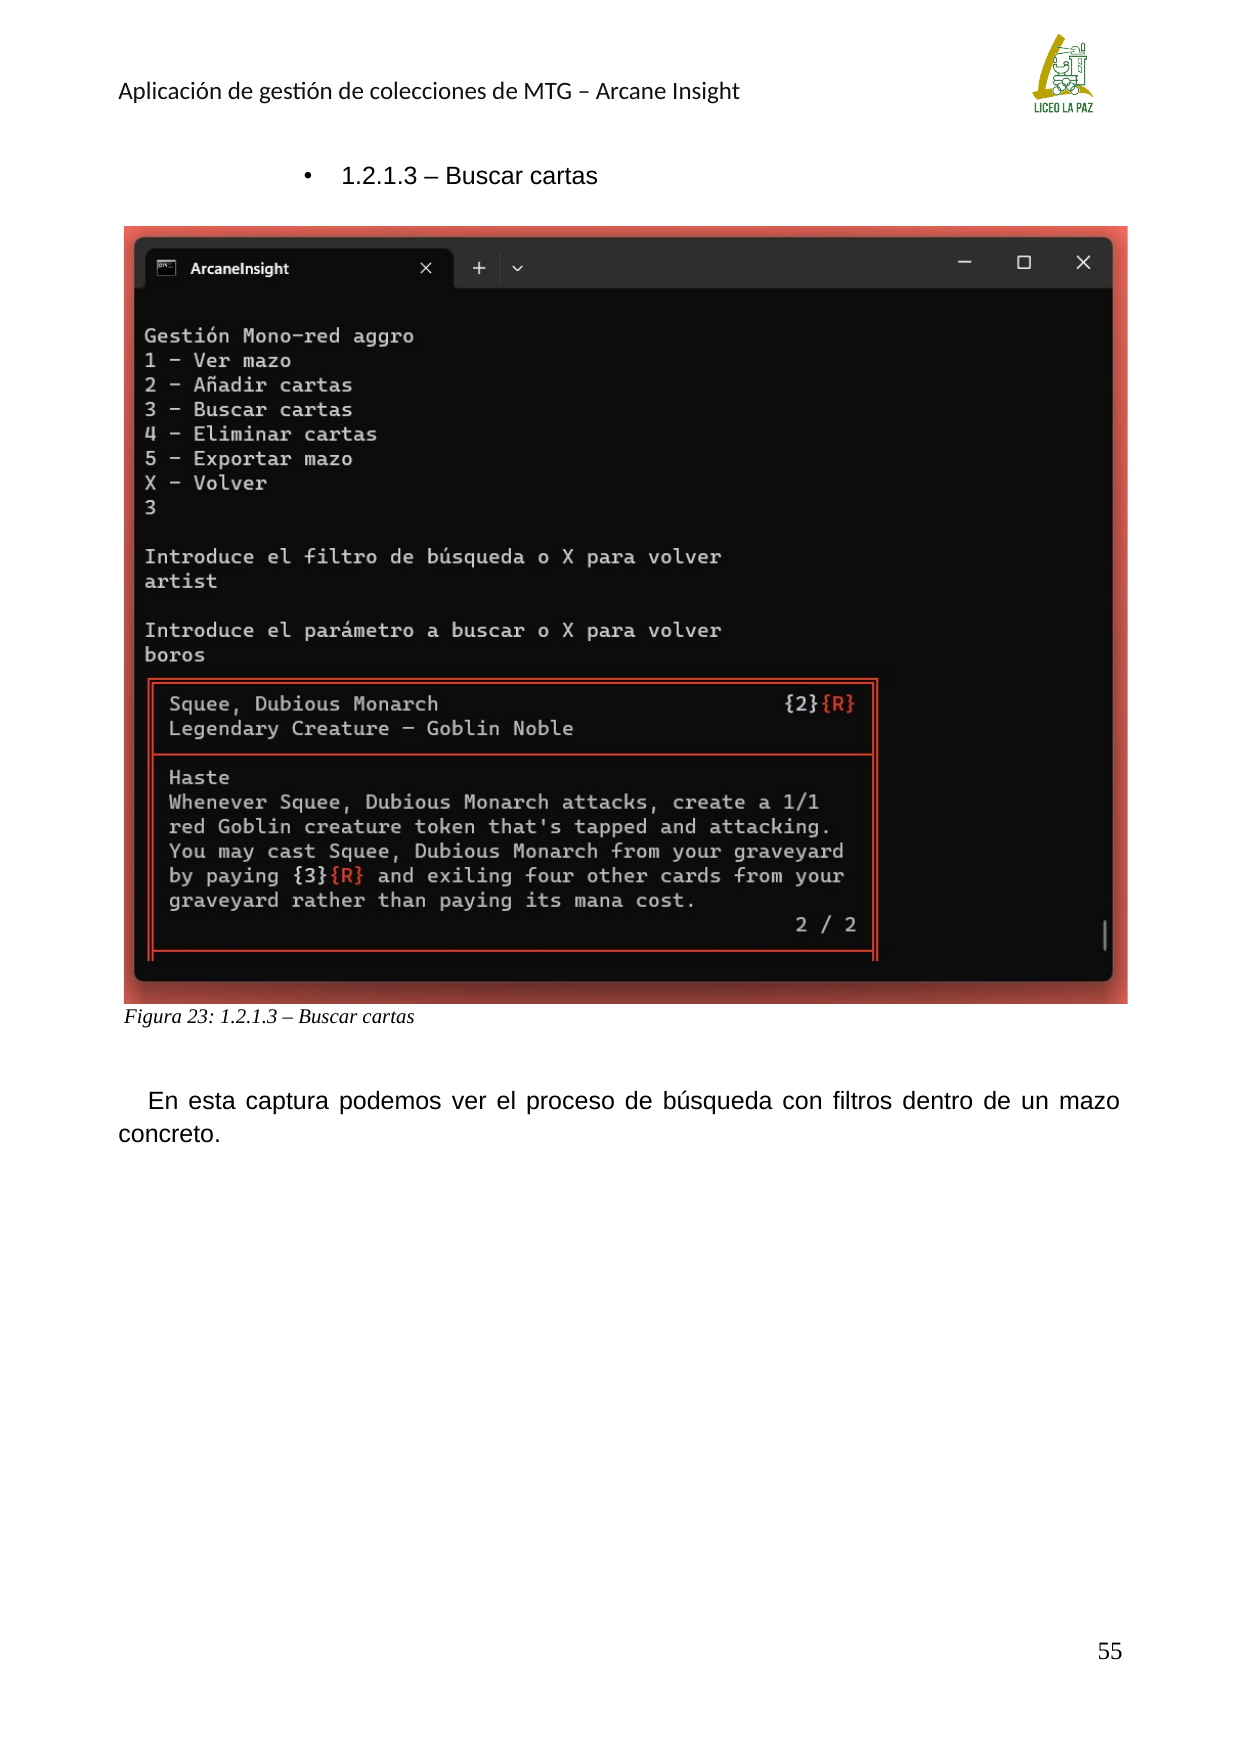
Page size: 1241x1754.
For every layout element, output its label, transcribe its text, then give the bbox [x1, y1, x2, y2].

picture [123, 226, 1128, 1004]
list 1.2.1.3 – Buscar cartas [303, 161, 1122, 190]
picture [1025, 26, 1100, 121]
text En esta captura podemos ver el proceso de búsqueda con filtros dentro de un mazo concreto. [118, 1086, 1122, 1147]
text Figura 23: 1.2.1.3 – Buscar cartas [124, 1004, 1128, 1028]
